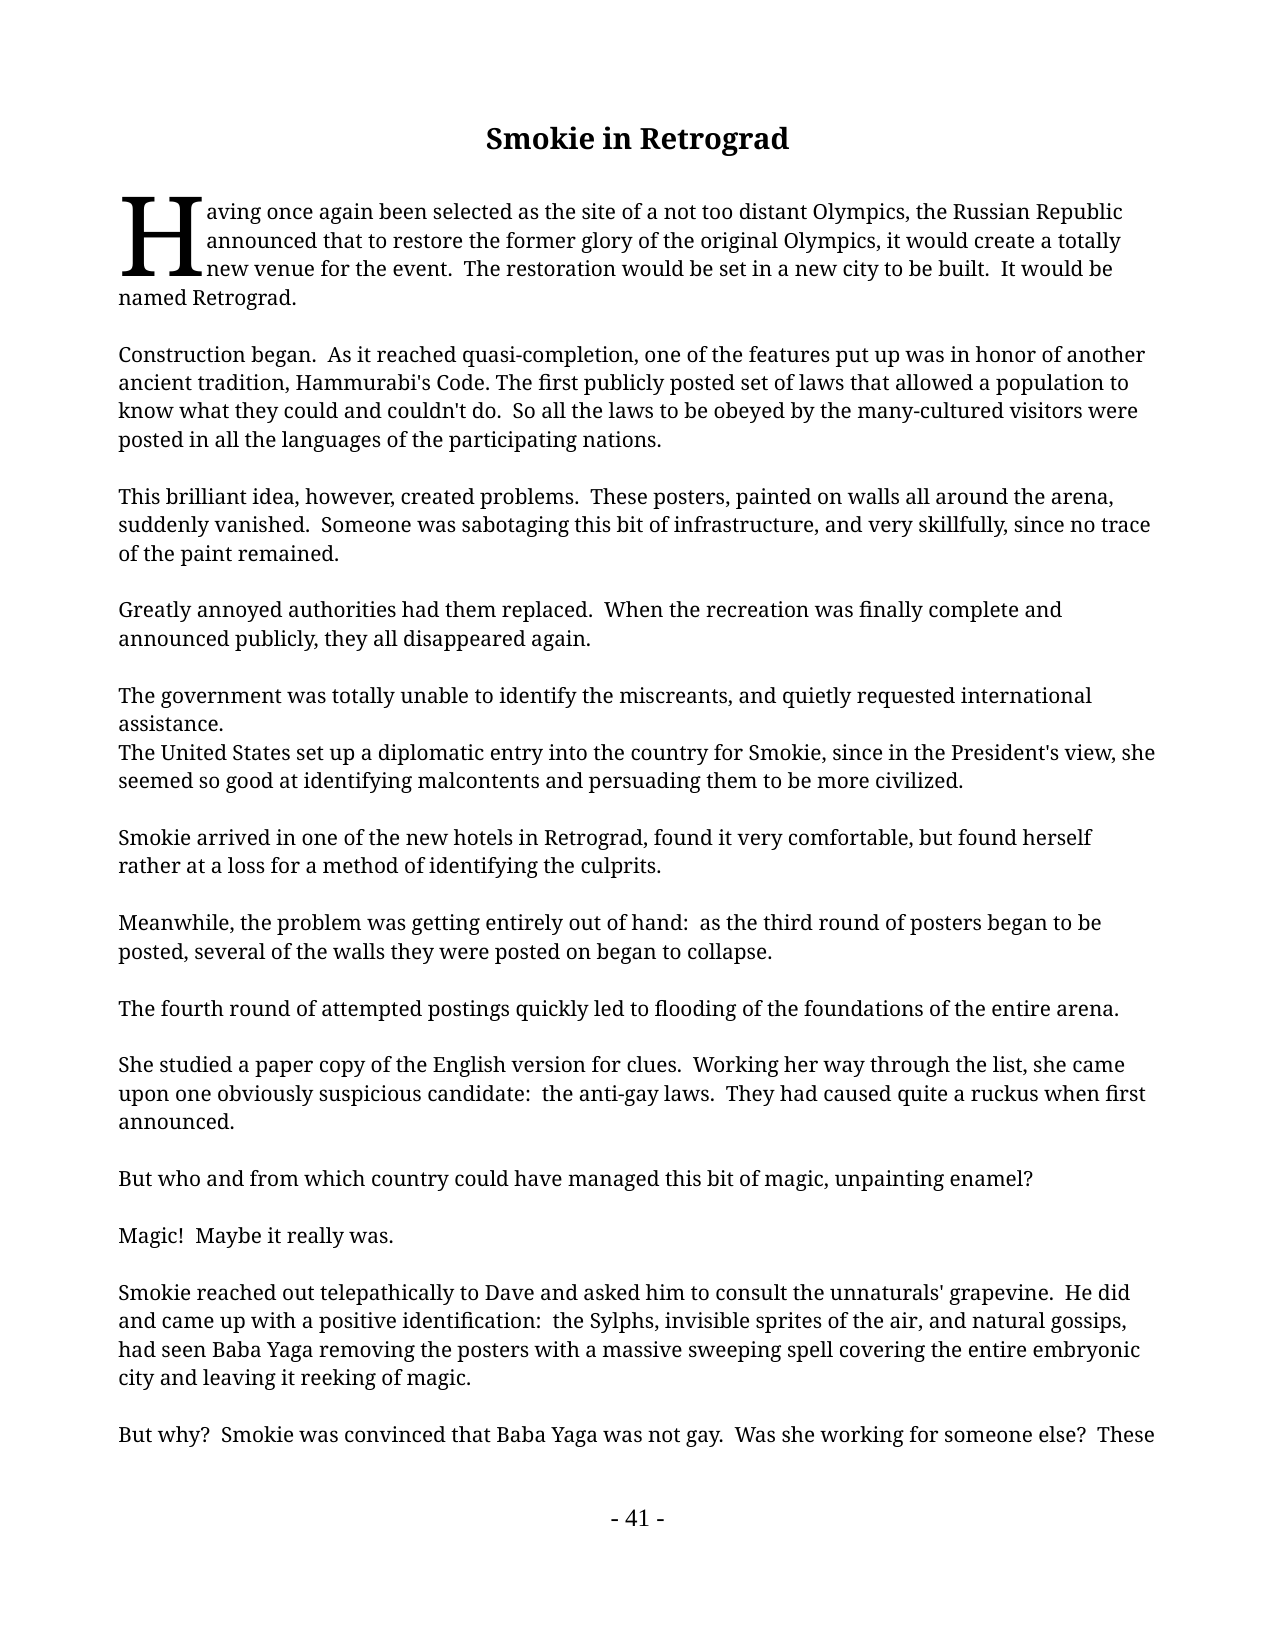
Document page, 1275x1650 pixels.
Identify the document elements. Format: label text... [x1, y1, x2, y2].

text The United States set up a diplomatic entry into the country for Smokie, since in the President's view, she seemed so good at identifying malcontents and persuading them to be more civilized. [118, 738, 1157, 795]
text She studied a paper copy of the English version for clues. Working her way through the list, she came upon one obviously suspicious candidate: the anti-gay laws. They had caused quite a ruckus when first announced. [118, 1051, 1157, 1136]
text Magic! Maybe it really was. [118, 1221, 1157, 1250]
text The government was totally unable to identify the miscreants, and quietly requested international assistance. [118, 681, 1157, 738]
text But who and from which country could have managed this bit of magic, unpainting enamel? [118, 1164, 1157, 1193]
text Having once again been selected as the site of a not too distant Olympics, the Russian Republic announced that to restore the former glory of the original Olympics, it would create a totally new venue for the event. The restoration would be set in a new city to be built. It would be named Retrograd. [118, 197, 1157, 311]
text The fourth round of attempted postings quickly led to flooding of the foundations of the entire arena. [118, 994, 1157, 1022]
text Greatly annoyed authorities had them replaced. When the recreation was finally complete and announced publicly, they all disappeared again. [118, 596, 1157, 652]
text This brilliant idea, however, created problems. These posters, painted on walls all around the arena, suddenly vanished. Someone was sabotaging this bit of infrastructure, and very skillfully, since no trace of the paint remained. [118, 482, 1157, 567]
text Smokie arrived in one of the new hotels in Retrograd, found it very comfortable, but found herself rather at a loss for a method of identifying the culprits. [118, 823, 1157, 880]
text Meanwhile, the problem was getting entirely out of hand: as the third round of posters began to be posted, several of the walls they were posted on began to collapse. [118, 908, 1157, 965]
text Smokie in Retrograd [118, 118, 1157, 158]
text But why? Smokie was convinced that Baba Yaga was not gay. Was she working for someone else? These [118, 1420, 1157, 1449]
text Construction began. As it reached quasi-completion, one of the features put up was in honor of another ancient tradition, Hammurabi's Code. The first publicly posted set of laws that allowed a population to know what they could and couldn't do. So all the laws to be obeyed by the many-cultured visitors were posted in all the languages of the participating nations. [118, 340, 1157, 453]
text Smokie reached out telepathically to Dave and asked him to consult the unnaturals' grapevine. He did and came up with a positive identification: the Sylphs, invisible sprites of the air, and natural gossips, had seen Baba Yaga removing the posters with a massive sweeping spell covering the entire embryonic city and leaving it reeking of magic. [118, 1278, 1157, 1392]
